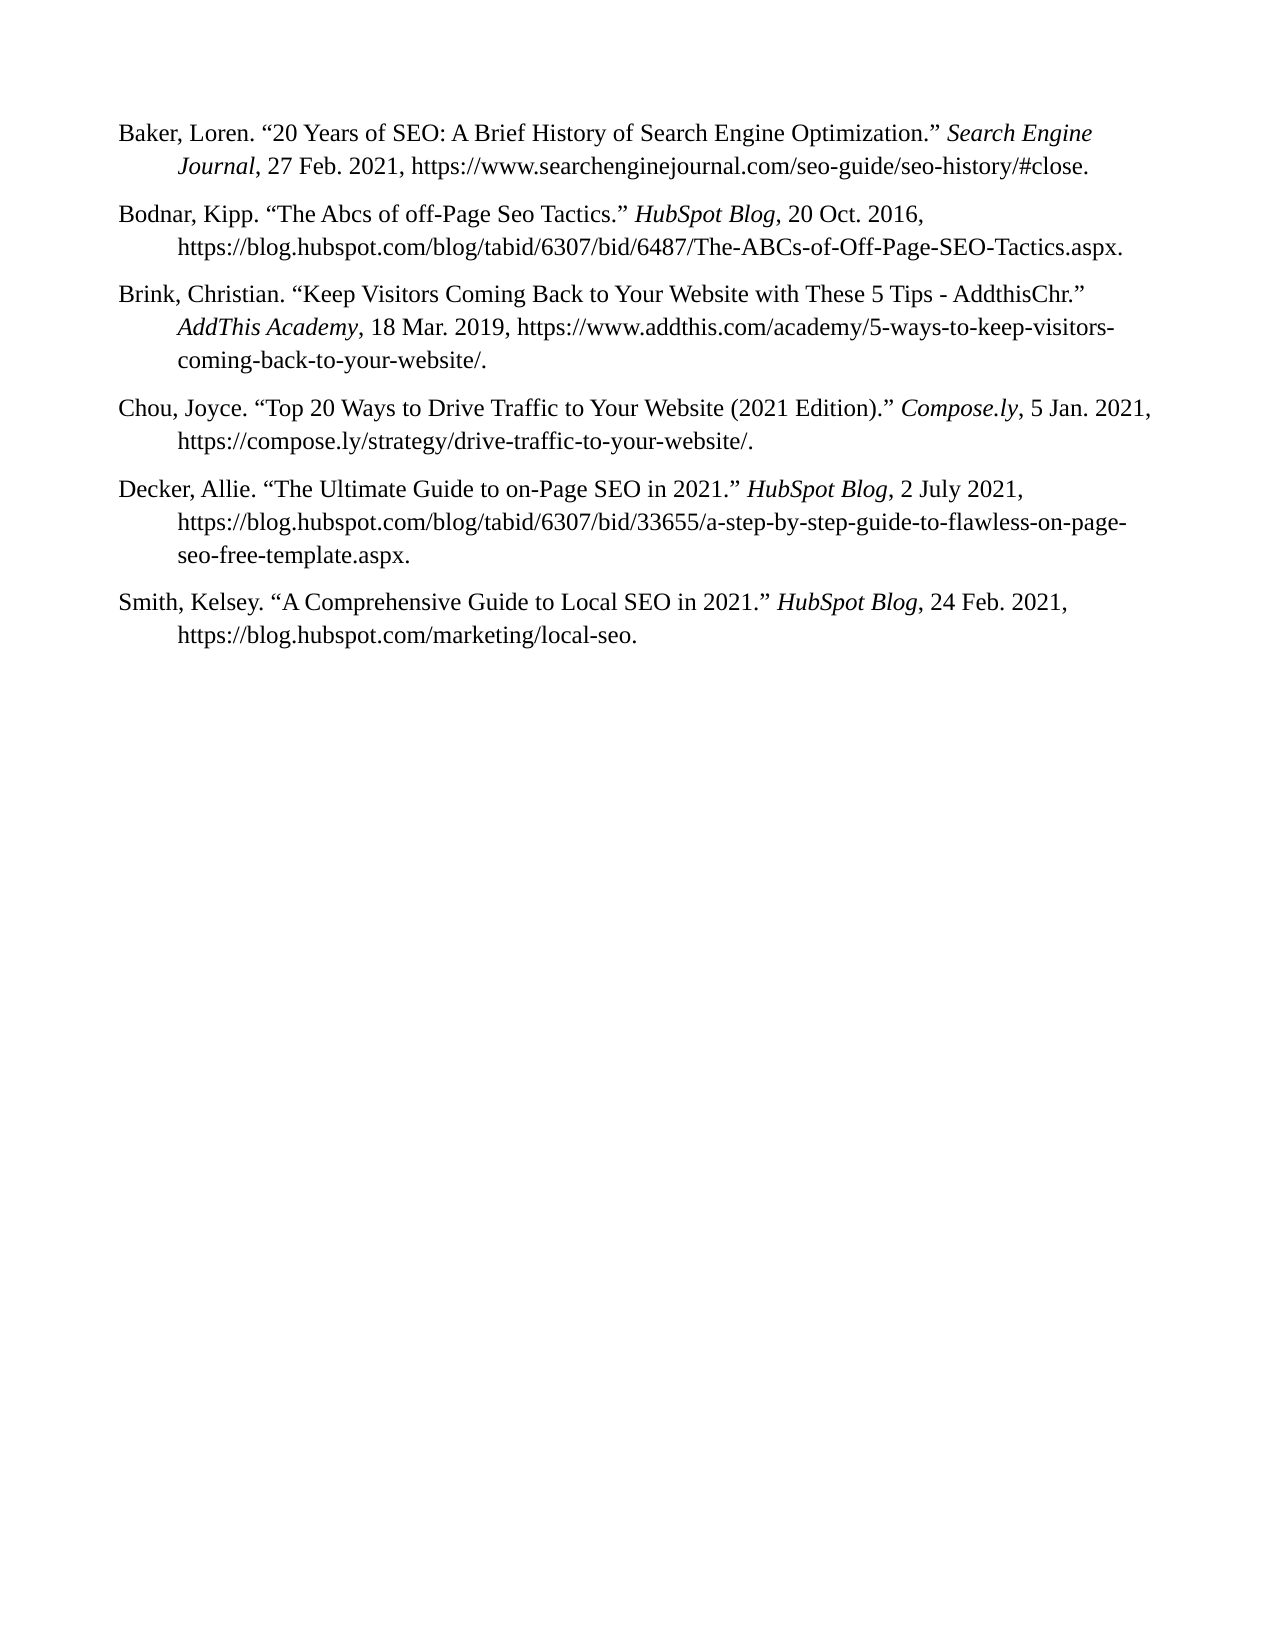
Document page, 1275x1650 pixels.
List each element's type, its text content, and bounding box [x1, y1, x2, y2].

text Bodnar, Kipp. “The Abcs of off-Page Seo Tactics.” HubSpot Blog, 20 Oct. 2016, https://blog.hubspot.com/blog/tabid/6307/bid/6487/The-ABCs-of-Off-Page-SEO-Tactics.aspx. [118, 199, 1157, 261]
text Decker, Allie. “The Ultimate Guide to on-Page SEO in 2021.” HubSpot Blog, 2 July 2021, https://blog.hubspot.com/blog/tabid/6307/bid/33655/a-step-by-step-guide-to-flawless-on-page-seo-free-template.aspx. [118, 474, 1157, 568]
text Brink, Christian. “Keep Visitors Coming Back to Your Website with These 5 Tips - AddthisChr.” AddThis Academy, 18 Mar. 2019, https://www.addthis.com/academy/5-ways-to-keep-visitors-coming-back-to-your-website/. [118, 279, 1157, 374]
text Chou, Joyce. “Top 20 Ways to Drive Traffic to Your Website (2021 Edition).” Compose.ly, 5 Jan. 2021, https://compose.ly/strategy/drive-traffic-to-your-website/. [118, 393, 1157, 455]
text Baker, Loren. “20 Years of SEO: A Brief History of Search Engine Optimization.” Search Engine Journal, 27 Feb. 2021, https://www.searchenginejournal.com/seo-guide/seo-history/#close. [118, 118, 1157, 180]
text Smith, Kelsey. “A Comprehensive Guide to Local SEO in 2021.” HubSpot Blog, 24 Feb. 2021, https://blog.hubspot.com/marketing/local-seo. [118, 587, 1157, 649]
